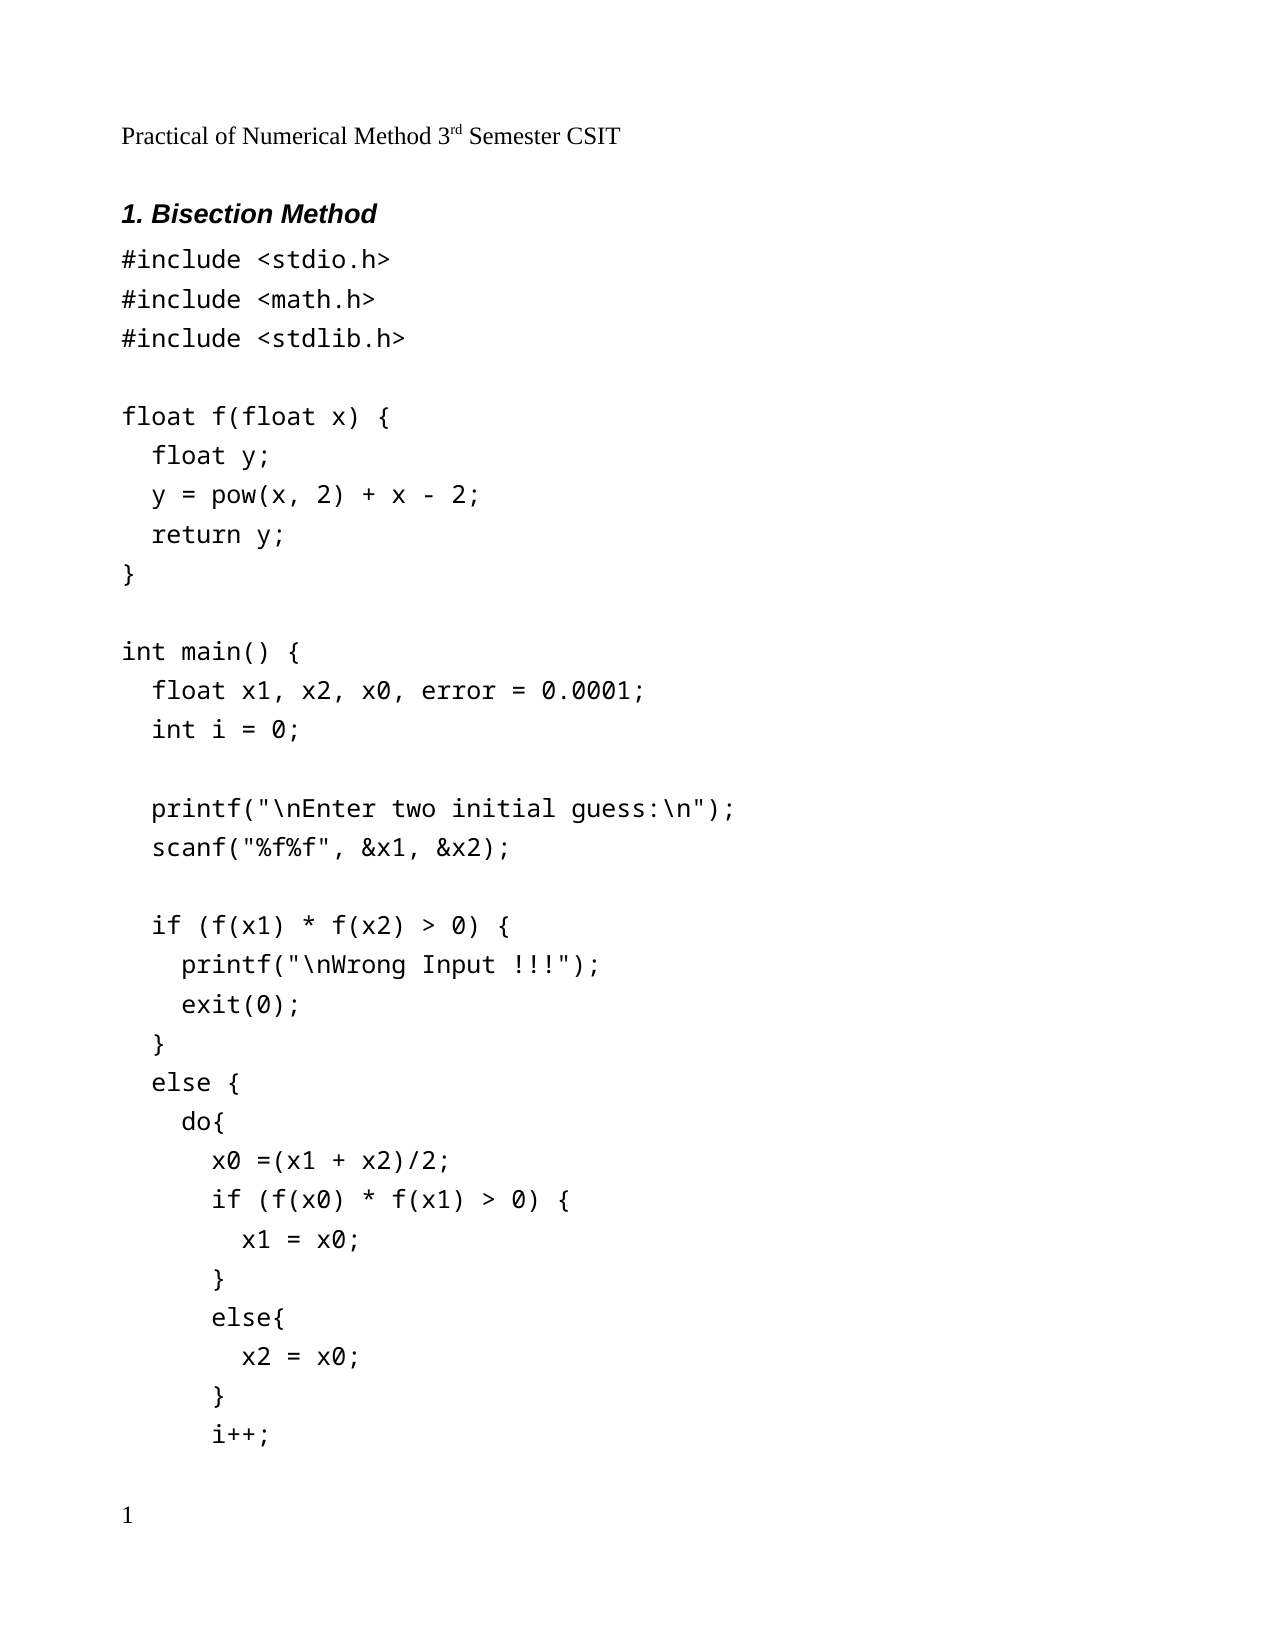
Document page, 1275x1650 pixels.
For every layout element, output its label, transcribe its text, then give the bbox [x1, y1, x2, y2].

text i++; [121, 1417, 1154, 1451]
text return y; [121, 516, 1154, 550]
text exit(0); [121, 986, 1154, 1020]
text #include <stdio.h> [121, 242, 1154, 276]
text float f(float x) { [121, 399, 1154, 433]
text y = pow(x, 2) + x - 2; [121, 477, 1154, 511]
text int main() { [121, 634, 1154, 668]
text else { [121, 1065, 1154, 1099]
text x0 =(x1 + x2)/2; [121, 1143, 1154, 1177]
text } [121, 1026, 1154, 1059]
text float x1, x2, x0, error = 0.0001; [121, 673, 1154, 707]
text x1 = x0; [121, 1221, 1154, 1255]
text } [121, 556, 1154, 589]
text x2 = x0; [121, 1339, 1154, 1373]
text } [121, 1261, 1154, 1294]
text } [121, 1378, 1154, 1412]
text scanf("%f%f", &x1, &x2); [121, 830, 1154, 864]
text printf("\nWrong Input !!!"); [121, 947, 1154, 981]
text printf("\nEnter two initial guess:\n"); [121, 791, 1154, 824]
subtitle 1. Bisection Method [121, 198, 1154, 230]
text float y; [121, 438, 1154, 472]
text #include <math.h> [121, 281, 1154, 315]
text do{ [121, 1104, 1154, 1138]
text else{ [121, 1300, 1154, 1334]
text if (f(x1) * f(x2) > 0) { [121, 908, 1154, 942]
text #include <stdlib.h> [121, 321, 1154, 354]
text int i = 0; [121, 712, 1154, 746]
text if (f(x0) * f(x1) > 0) { [121, 1182, 1154, 1216]
